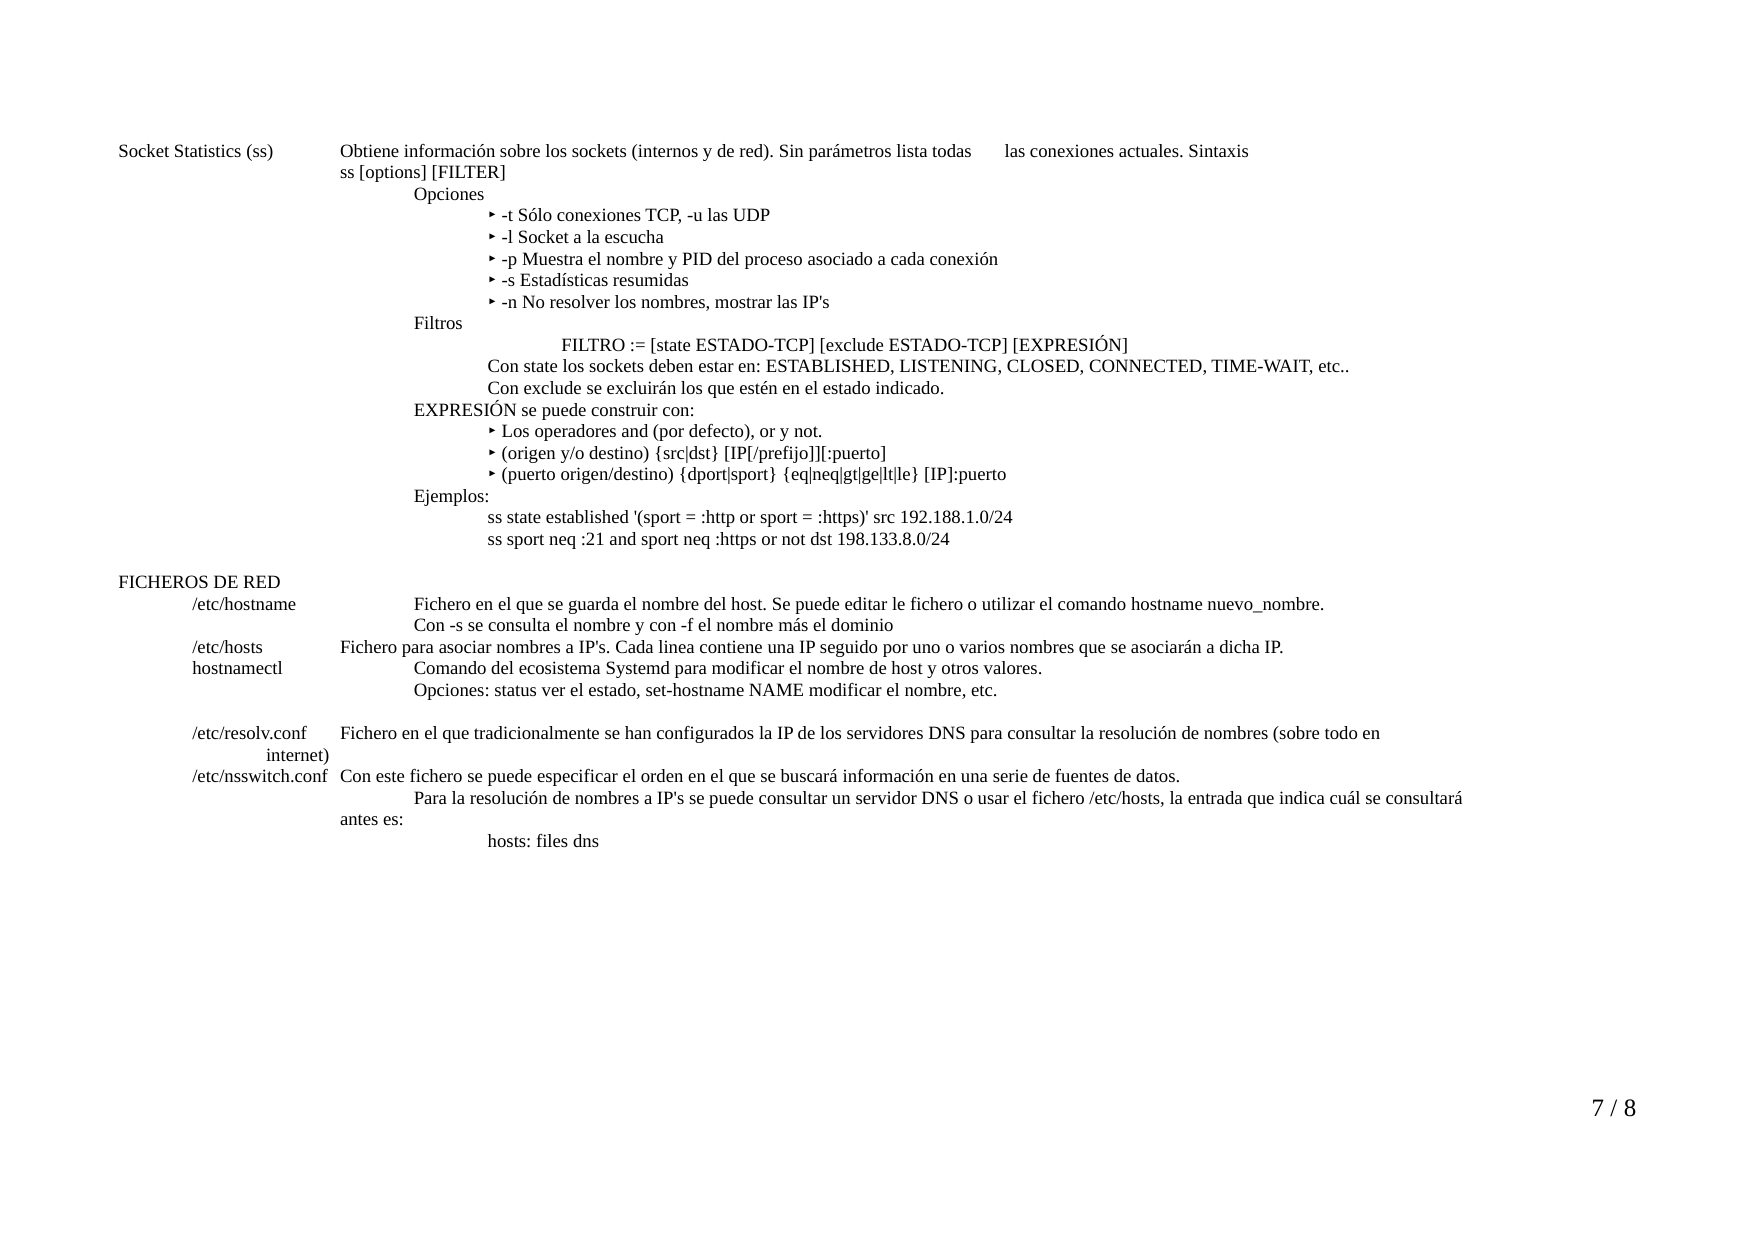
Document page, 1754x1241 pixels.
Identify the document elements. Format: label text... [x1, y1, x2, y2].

text hostnamectl Comando del ecosistema Systemd para modificar el nombre de host y otros valores. [118, 657, 1636, 679]
text Para la resolución de nombres a IP's se puede consultar un servidor DNS o usar el fichero /etc/hosts, la entrada que indica cuál se consultará antes es: [118, 787, 1636, 830]
text /etc/resolv.conf Fichero en el que tradicionalmente se han configurados la IP de los servidores DNS para consultar la resolución de nombres (sobre todo en internet) [118, 722, 1636, 765]
text Opciones: status ver el estado, set-hostname NAME modificar el nombre, etc. [118, 679, 1636, 700]
text ‣ -t Sólo conexiones TCP, -u las UDP [118, 204, 1636, 226]
text FILTRO := [state ESTADO-TCP] [exclude ESTADO-TCP] [EXPRESIÓN] [118, 334, 1636, 355]
text ‣ (puerto origen/destino) {dport|sport} {eq|neq|gt|ge|lt|le} [IP]:puerto [118, 463, 1636, 485]
text /etc/hostname Fichero en el que se guarda el nombre del host. Se puede editar le fichero o utilizar el comando hostname nuevo_nombre. [118, 592, 1636, 614]
text hosts: files dns [118, 830, 1636, 851]
text Con exclude se excluirán los que estén en el estado indicado. [118, 377, 1636, 398]
text /etc/nsswitch.conf Con este fichero se puede especificar el orden en el que se buscará información en una serie de fuentes de datos. [118, 765, 1636, 787]
text Opciones [118, 183, 1636, 204]
text ‣ (origen y/o destino) {src|dst} [IP[/prefijo]][:puerto] [118, 442, 1636, 463]
text Ejemplos: [118, 485, 1636, 506]
text Filtros [118, 312, 1636, 334]
text ‣ -l Socket a la escucha [118, 226, 1636, 247]
text ‣ -p Muestra el nombre y PID del proceso asociado a cada conexión [118, 247, 1636, 269]
text FICHEROS DE RED [118, 571, 1636, 592]
text EXPRESIÓN se puede construir con: [118, 398, 1636, 420]
text ‣ -s Estadísticas resumidas [118, 269, 1636, 291]
text ss [options] [FILTER] [118, 161, 1636, 183]
text /etc/hosts Fichero para asociar nombres a IP's. Cada linea contiene una IP seguido por uno o varios nombres que se asociarán a dicha IP. [118, 636, 1636, 657]
text ‣ Los operadores and (por defecto), or y not. [118, 420, 1636, 442]
text ss sport neq :21 and sport neq :https or not dst 198.133.8.0/24 [118, 528, 1636, 549]
text ss state established '(sport = :http or sport = :https)' src 192.188.1.0/24 [118, 506, 1636, 528]
text ‣ -n No resolver los nombres, mostrar las IP's [118, 291, 1636, 312]
text Con state los sockets deben estar en: ESTABLISHED, LISTENING, CLOSED, CONNECTED, TIME-WAIT, etc.. [118, 355, 1636, 377]
text Con -s se consulta el nombre y con -f el nombre más el dominio [118, 614, 1636, 636]
text Socket Statistics (ss) Obtiene información sobre los sockets (internos y de red). Sin parámetros lista todas las conexiones actuales. Sintaxis [118, 140, 1636, 161]
